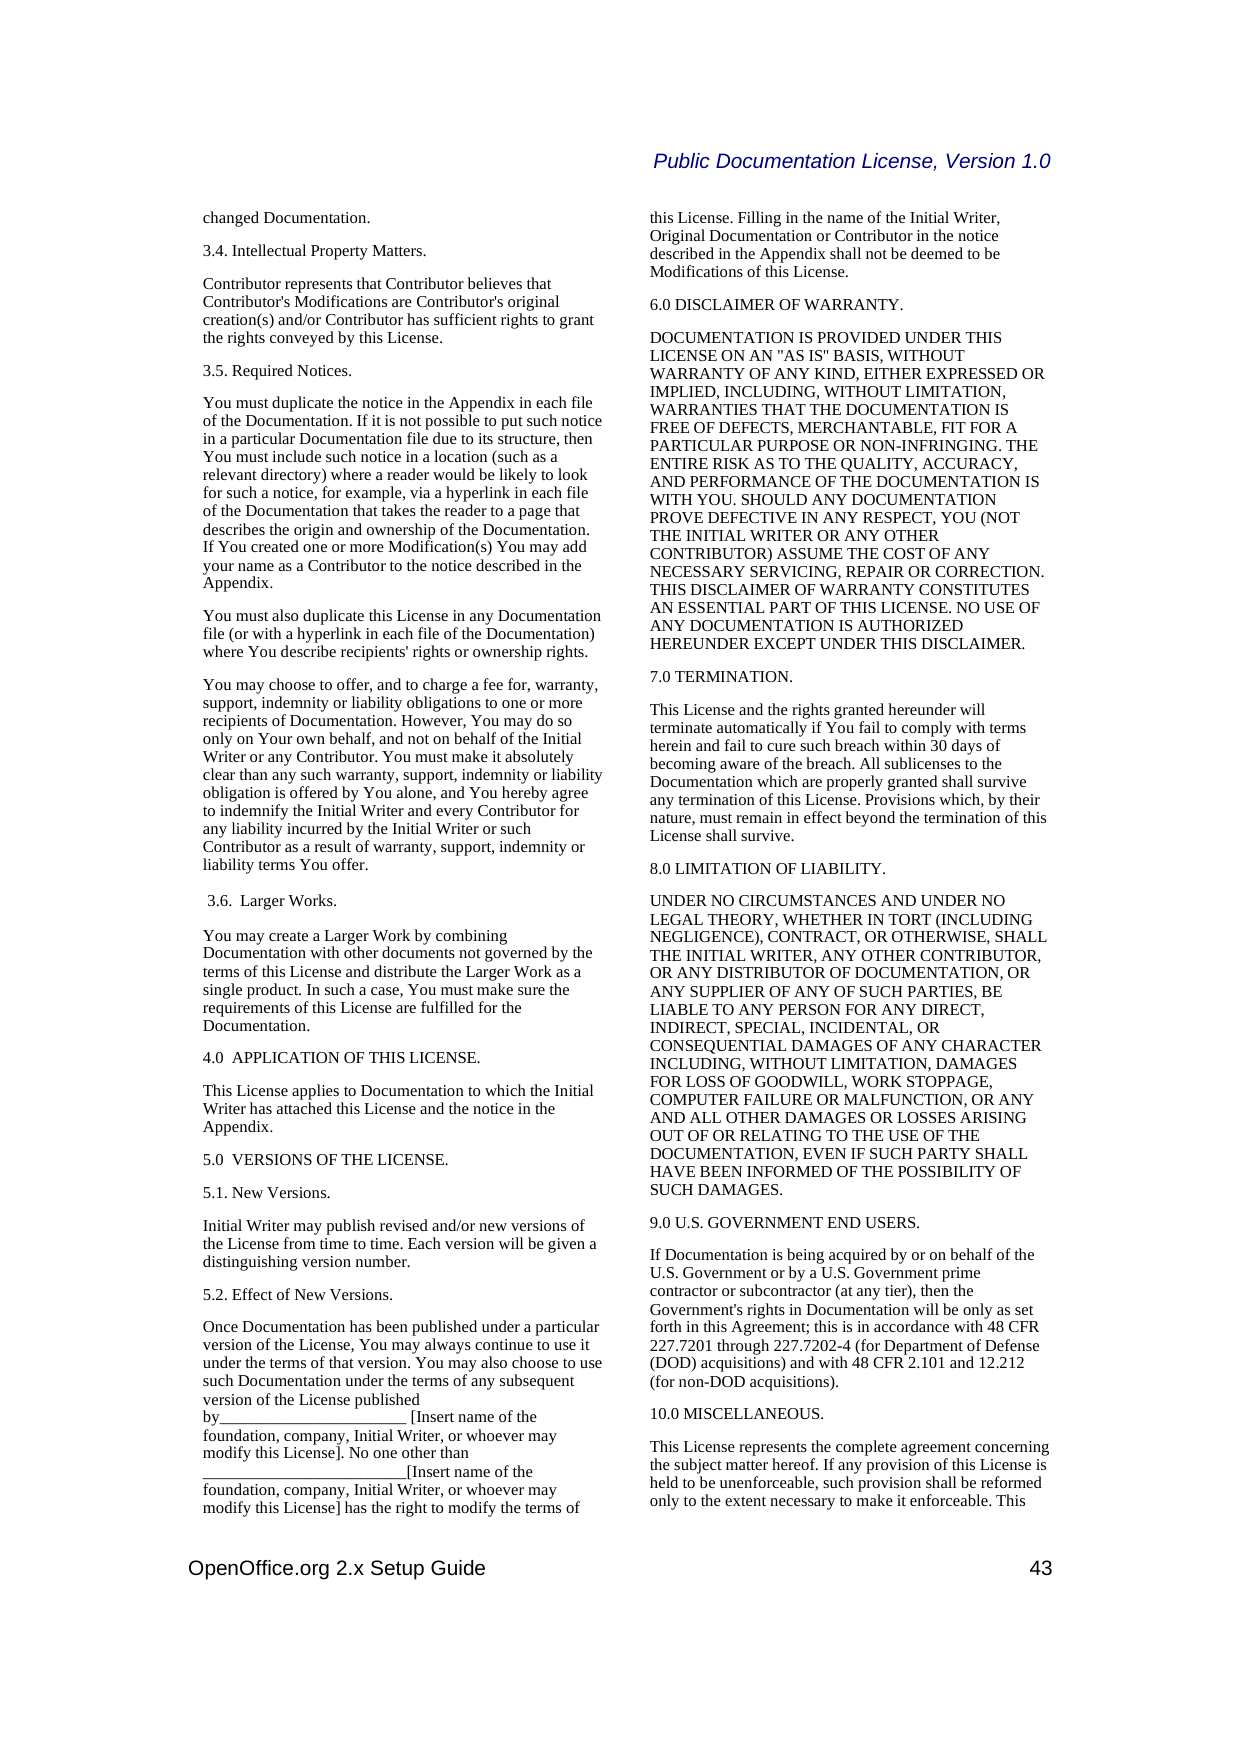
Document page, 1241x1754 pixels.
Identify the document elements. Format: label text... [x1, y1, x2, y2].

text 5.0 VERSIONS OF THE LICENSE. [203, 1151, 605, 1169]
text 5.2. Effect of New Versions. [203, 1286, 605, 1303]
text 3.5. Required Notices. [203, 361, 605, 379]
text You must duplicate the notice in the Appendix in each file of the Documentation. If it is not possible to put such notice in a particular Documentation file due to its structure, then You must include such notice in a location (such as a relevant directory) where a reader would be likely to look for such a notice, for example, via a hyperlink in each file of the Documentation that takes the reader to a page that describes the origin and ownership of the Documentation. If You created one or more Modification(s) You may add your name as a Contributor to the notice described in the Appendix. [203, 394, 605, 592]
text Once Documentation has been published under a particular version of the License, You may always continue to use it under the terms of that version. You may also choose to use such Documentation under the terms of any subsequent version of the License published by______________________ [Insert name of the foundation, company, Initial Writer, or whoever may modify this License]. No one other than ________________________[Insert name of the foundation, company, Initial Writer, or whoever may modify this License] has the right to modify the terms of [203, 1318, 605, 1517]
text You must also duplicate this License in any Documentation file (or with a hyperlink in each file of the Documentation) where You describe recipients' rights or ownership rights. [203, 607, 605, 661]
text UNDER NO CIRCUMSTANCES AND UNDER NO LEGAL THEORY, WHETHER IN TORT (INCLUDING NEGLIGENCE), CONTRACT, OR OTHERWISE, SHALL THE INITIAL WRITER, ANY OTHER CONTRIBUTOR, OR ANY DISTRIBUTOR OF DOCUMENTATION, OR ANY SUPPLIER OF ANY OF SUCH PARTIES, BE LIABLE TO ANY PERSON FOR ANY DIRECT, INDIRECT, SPECIAL, INCIDENTAL, OR CONSEQUENTIAL DAMAGES OF ANY CHARACTER INCLUDING, WITHOUT LIMITATION, DAMAGES FOR LOSS OF GOODWILL, WORK STOPPAGE, COMPUTER FAILURE OR MALFUNCTION, OR ANY AND ALL OTHER DAMAGES OR LOSSES ARISING OUT OF OR RELATING TO THE USE OF THE DOCUMENTATION, EVEN IF SUCH PARTY SHALL HAVE BEEN INFORMED OF THE POSSIBILITY OF SUCH DAMAGES. [649, 892, 1052, 1199]
text Initial Writer may publish revised and/or new versions of the License from time to time. Each version will be given a distinguishing version number. [203, 1217, 605, 1271]
text This License represents the complete agreement concerning the subject matter hereof. If any provision of this License is held to be unenforceable, such provision shall be reformed only to the extent necessary to make it enforceable. This [649, 1438, 1052, 1510]
text 3.4. Intellectual Property Matters. [203, 242, 605, 260]
text You may choose to offer, and to charge a fee for, warranty, support, indemnity or liability obligations to one or more recipients of Documentation. However, You may do so only on Your own behalf, and not on behalf of the Initial Writer or any Contributor. You must make it absolutely clear than any such warranty, support, indemnity or liability obligation is offered by You alone, and You hereby agree to indemnify the Initial Writer and every Contributor for any liability incurred by the Initial Writer or such Contributor as a result of warranty, support, indemnity or liability terms You offer. [203, 676, 605, 874]
text this License. Filling in the name of the Initial Writer, Original Documentation or Contributor in the notice described in the Appendix shall not be deemed to be Modifications of this License. [649, 209, 1052, 281]
text 6.0 DISCLAIMER OF WARRANTY. [649, 296, 1052, 314]
text 5.1. New Versions. [203, 1184, 605, 1202]
text 9.0 U.S. GOVERNMENT END USERS. [649, 1213, 1052, 1232]
text If Documentation is being acquired by or on behalf of the U.S. Government or by a U.S. Government prime contractor or subcontractor (at any tier), then the Government's rights in Documentation will be only as set forth in this Agreement; this is in accordance with 48 CFR 227.7201 through 227.7202-4 (for Department of Defense (DOD) acquisitions) and with 48 CFR 2.101 and 12.212 (for non-DOD acquisitions). [649, 1246, 1052, 1391]
text 7.0 TERMINATION. [649, 668, 1052, 686]
text This License and the rights granted hereunder will terminate automatically if You fail to comply with terms herein and fail to cure such breach within 30 days of becoming aware of the breach. All sublicenses to the Documentation which are properly granted shall survive any termination of this License. Provisions which, by their nature, must remain in effect beyond the termination of this License shall survive. [649, 701, 1052, 845]
text 4.0 APPLICATION OF THIS LICENSE. [203, 1049, 605, 1067]
text 3.6. Larger Works. [203, 889, 605, 912]
text 10.0 MISCELLANEOUS. [649, 1405, 1052, 1423]
text You may create a Larger Work by combining Documentation with other documents not governed by the terms of this License and distribute the Larger Work as a single product. In such a case, You must make sure the requirements of this License are fulfilled for the Documentation. [203, 926, 605, 1034]
text Contributor represents that Contributor believes that Contributor's Modifications are Contributor's original creation(s) and/or Contributor has sufficient rights to grant the rights conveyed by this License. [203, 274, 605, 347]
text DOCUMENTATION IS PROVIDED UNDER THIS LICENSE ON AN "AS IS'' BASIS, WITHOUT WARRANTY OF ANY KIND, EITHER EXPRESSED OR IMPLIED, INCLUDING, WITHOUT LIMITATION, WARRANTIES THAT THE DOCUMENTATION IS FREE OF DEFECTS, MERCHANTABLE, FIT FOR A PARTICULAR PURPOSE OR NON-INFRINGING. THE ENTIRE RISK AS TO THE QUALITY, ACCURACY, AND PERFORMANCE OF THE DOCUMENTATION IS WITH YOU. SHOULD ANY DOCUMENTATION PROVE DEFECTIVE IN ANY RESPECT, YOU (NOT THE INITIAL WRITER OR ANY OTHER CONTRIBUTOR) ASSUME THE COST OF ANY NECESSARY SERVICING, REPAIR OR CORRECTION. THIS DISCLAIMER OF WARRANTY CONSTITUTES AN ESSENTIAL PART OF THIS LICENSE. NO USE OF ANY DOCUMENTATION IS AUTHORIZED HEREUNDER EXCEPT UNDER THIS DISCLAIMER. [649, 329, 1052, 653]
text 8.0 LIMITATION OF LIABILITY. [649, 859, 1052, 878]
text changed Documentation. [203, 209, 605, 227]
text This License applies to Documentation to which the Initial Writer has attached this License and the notice in the Appendix. [203, 1082, 605, 1136]
